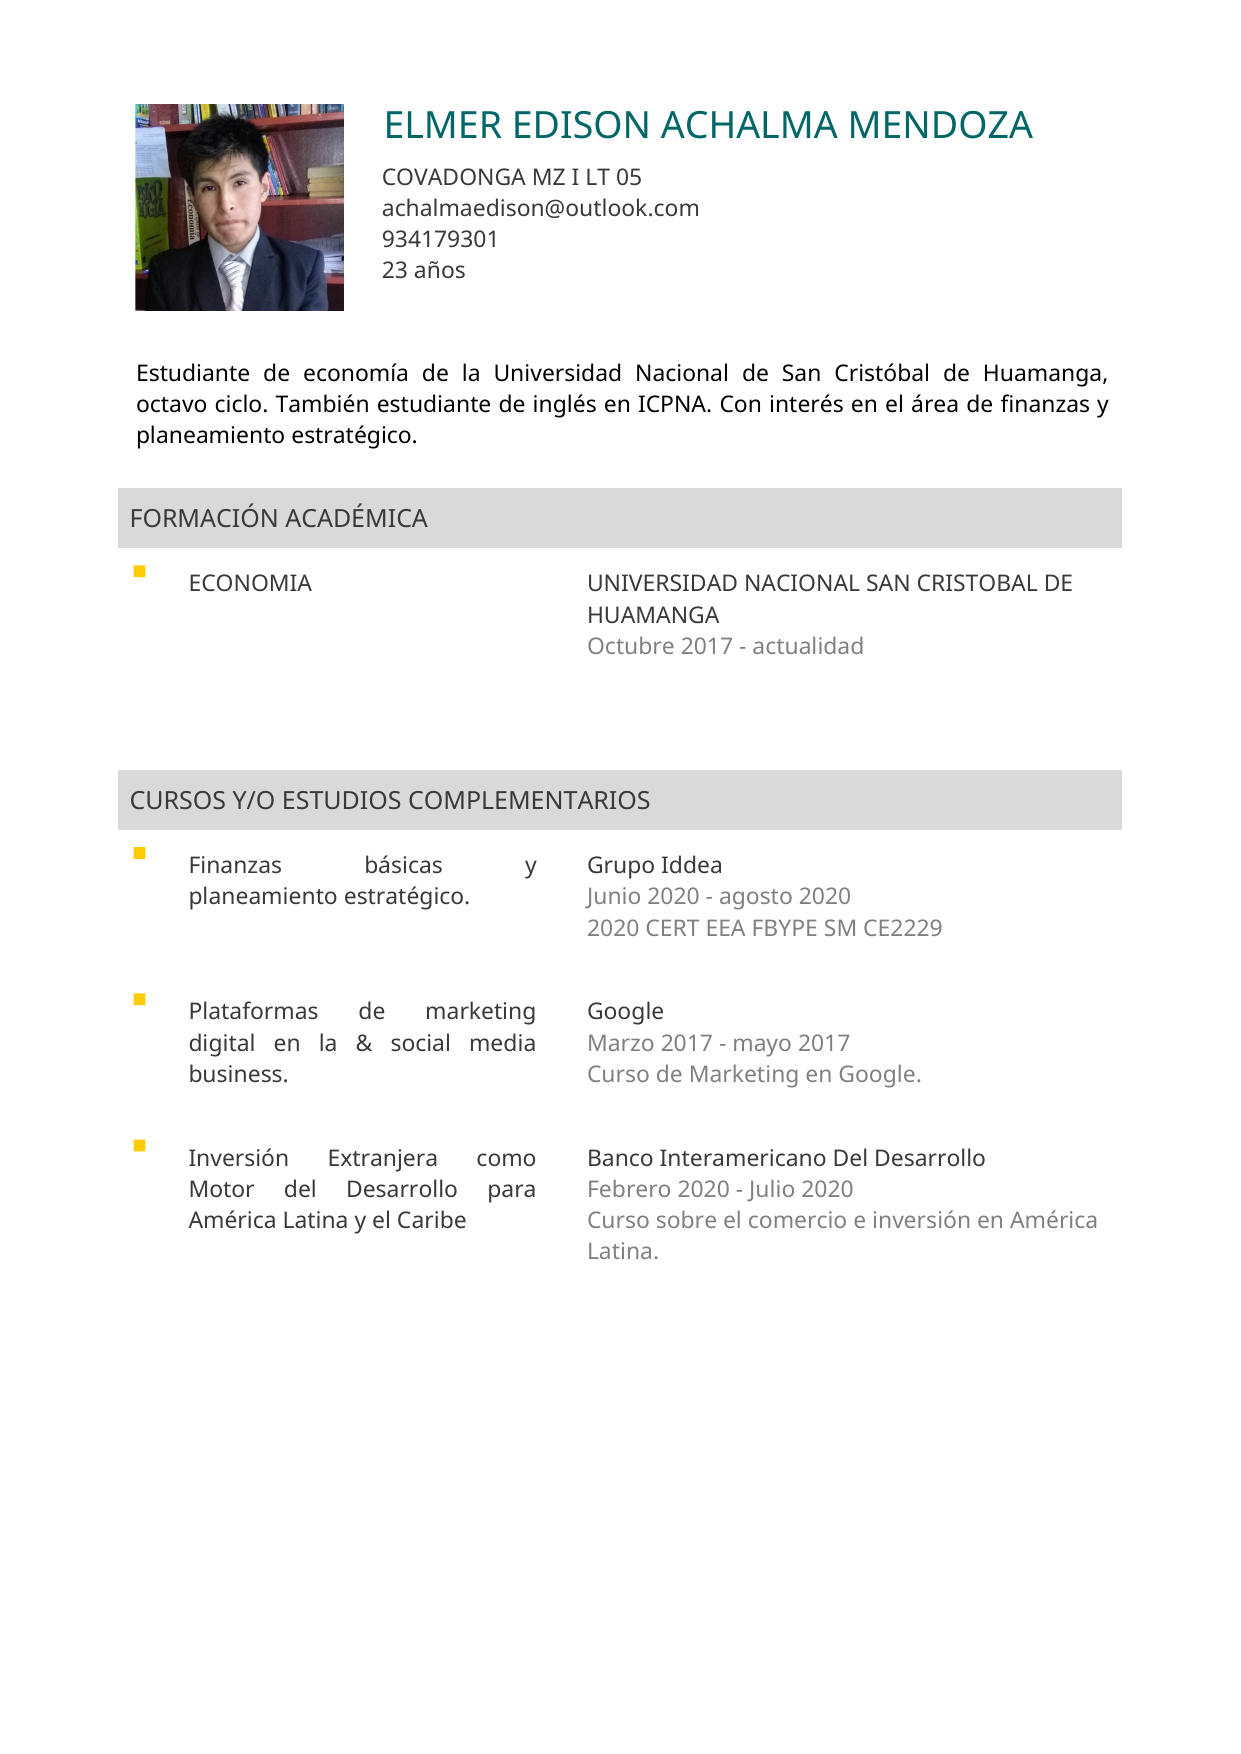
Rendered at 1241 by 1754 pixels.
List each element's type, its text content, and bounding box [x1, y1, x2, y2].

table_header CURSOS Y/O ESTUDIOS COMPLEMENTARIOS [118, 770, 1122, 830]
table_cell [118, 549, 162, 681]
table_cell [561, 976, 1122, 1123]
table_cell [162, 1123, 561, 1269]
picture [135, 104, 344, 313]
text 934179301 [382, 223, 1107, 254]
table_cell [561, 830, 1122, 976]
table_cell [162, 976, 561, 1123]
table_cell [561, 1123, 1122, 1269]
table_cell [118, 830, 162, 976]
text achalmaedison@outlook.com [382, 192, 1107, 223]
text COVADONGA MZ I LT 05 [382, 161, 1107, 192]
text Estudiante de economía de la Universidad Nacional de San Cristóbal de Huamanga, octavo ciclo. También estudiante de inglés en ICPNA. Con interés en el área de finanzas y planeamiento estratégico. [136, 357, 1110, 451]
text ELMER EDISON ACHALMA MENDOZA [383, 98, 1107, 146]
table_cell [162, 830, 561, 976]
table_cell [162, 549, 561, 681]
table_cell [118, 1123, 162, 1269]
table_cell [561, 549, 1122, 681]
table_header FORMACIÓN ACADÉMICA [118, 488, 1122, 548]
text 23 años [382, 254, 1107, 286]
table_cell [118, 976, 162, 1123]
